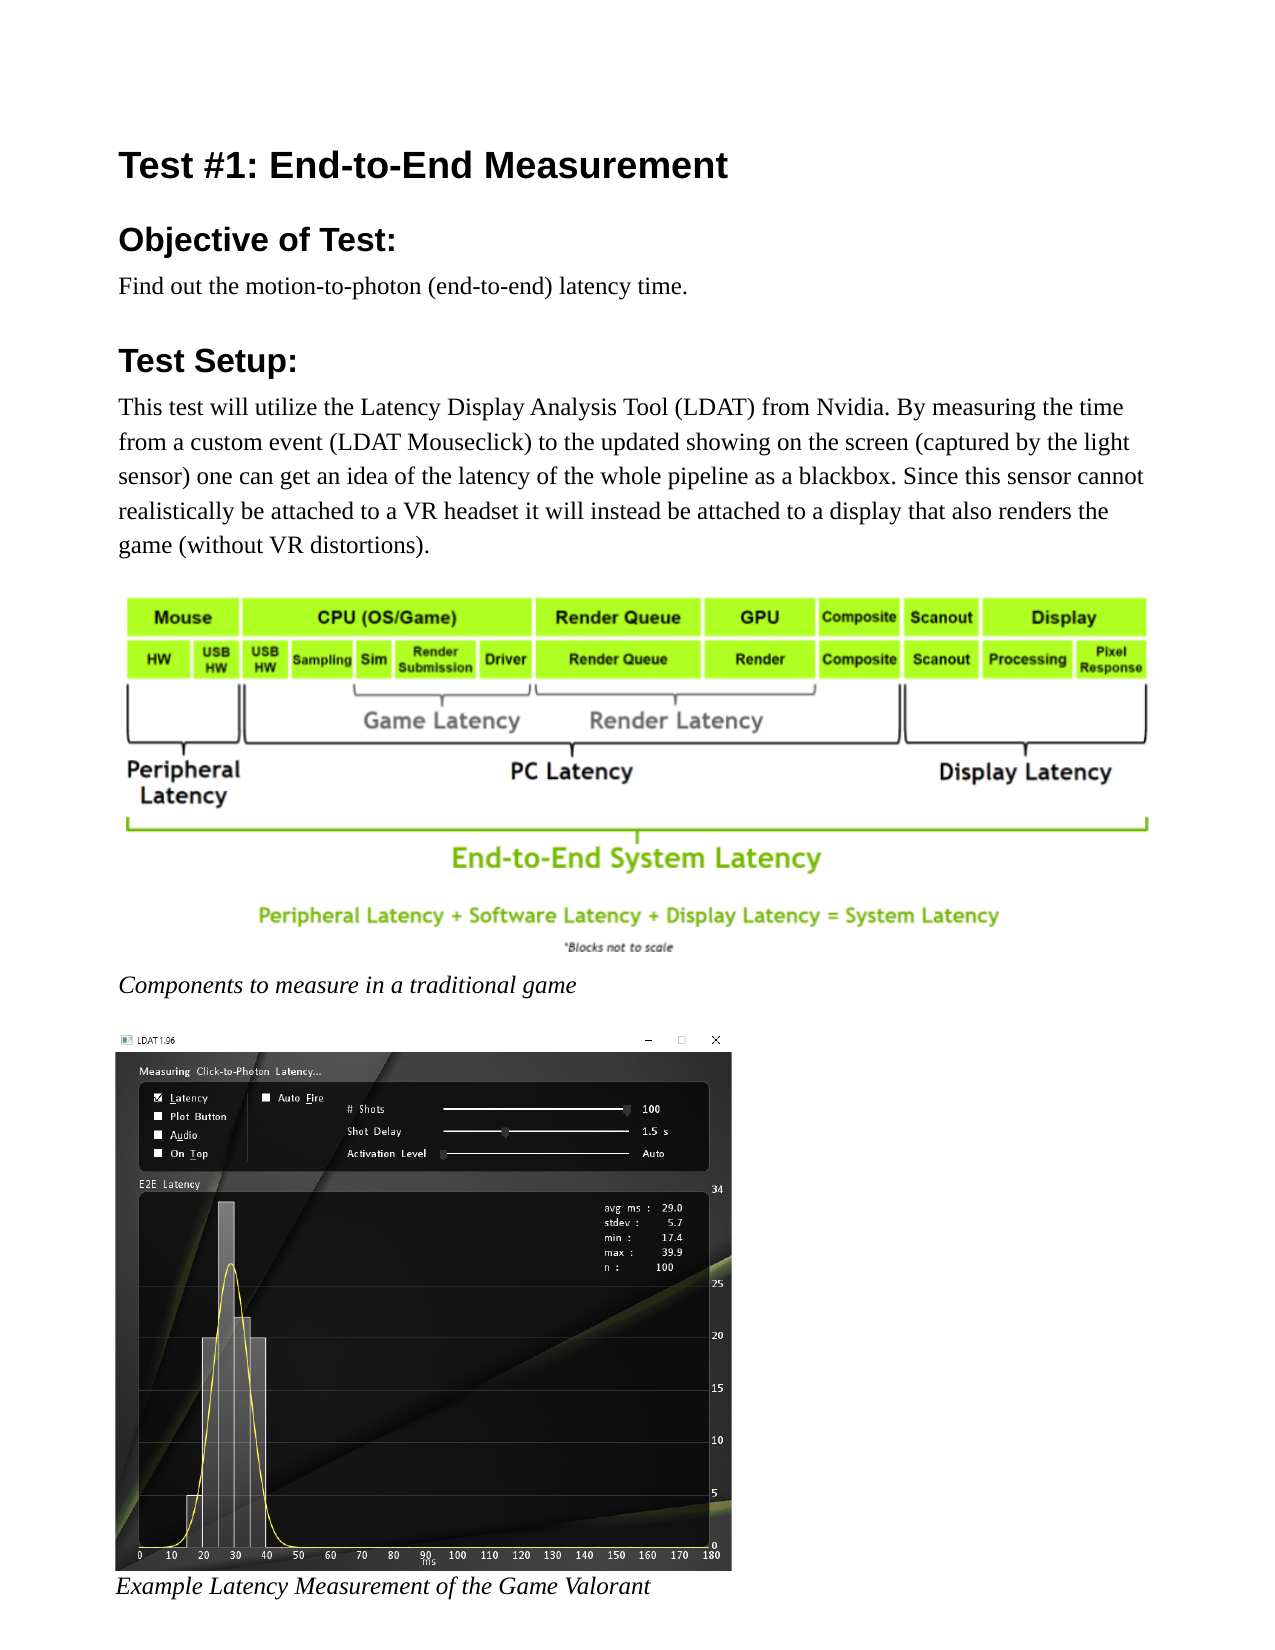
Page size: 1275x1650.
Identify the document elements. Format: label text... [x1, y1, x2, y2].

subtitle Objective of Test: [118, 220, 1157, 259]
text Components to measure in a traditional game [118, 965, 1157, 999]
subtitle Test #1: End-to-End Measurement [118, 143, 1157, 187]
picture [115, 1030, 732, 1571]
subtitle Test Setup: [118, 341, 1157, 380]
picture [118, 591, 1157, 965]
text Example Latency Measurement of the Game Valorant [115, 1571, 732, 1600]
text Find out the motion-to-photon (end-to-end) latency time. [118, 271, 1157, 300]
text This test will utilize the Latency Display Analysis Tool (LDAT) from Nvidia. By measuring the time from a custom event (LDAT Mouseclick) to the updated showing on the screen (captured by the light sensor) one can get an idea of the latency of the whole pipeline as a blackbox. Since this sensor cannot realistically be attached to a VR headset it will instead be attached to a display that also renders the game (without VR distortions). [118, 392, 1157, 559]
